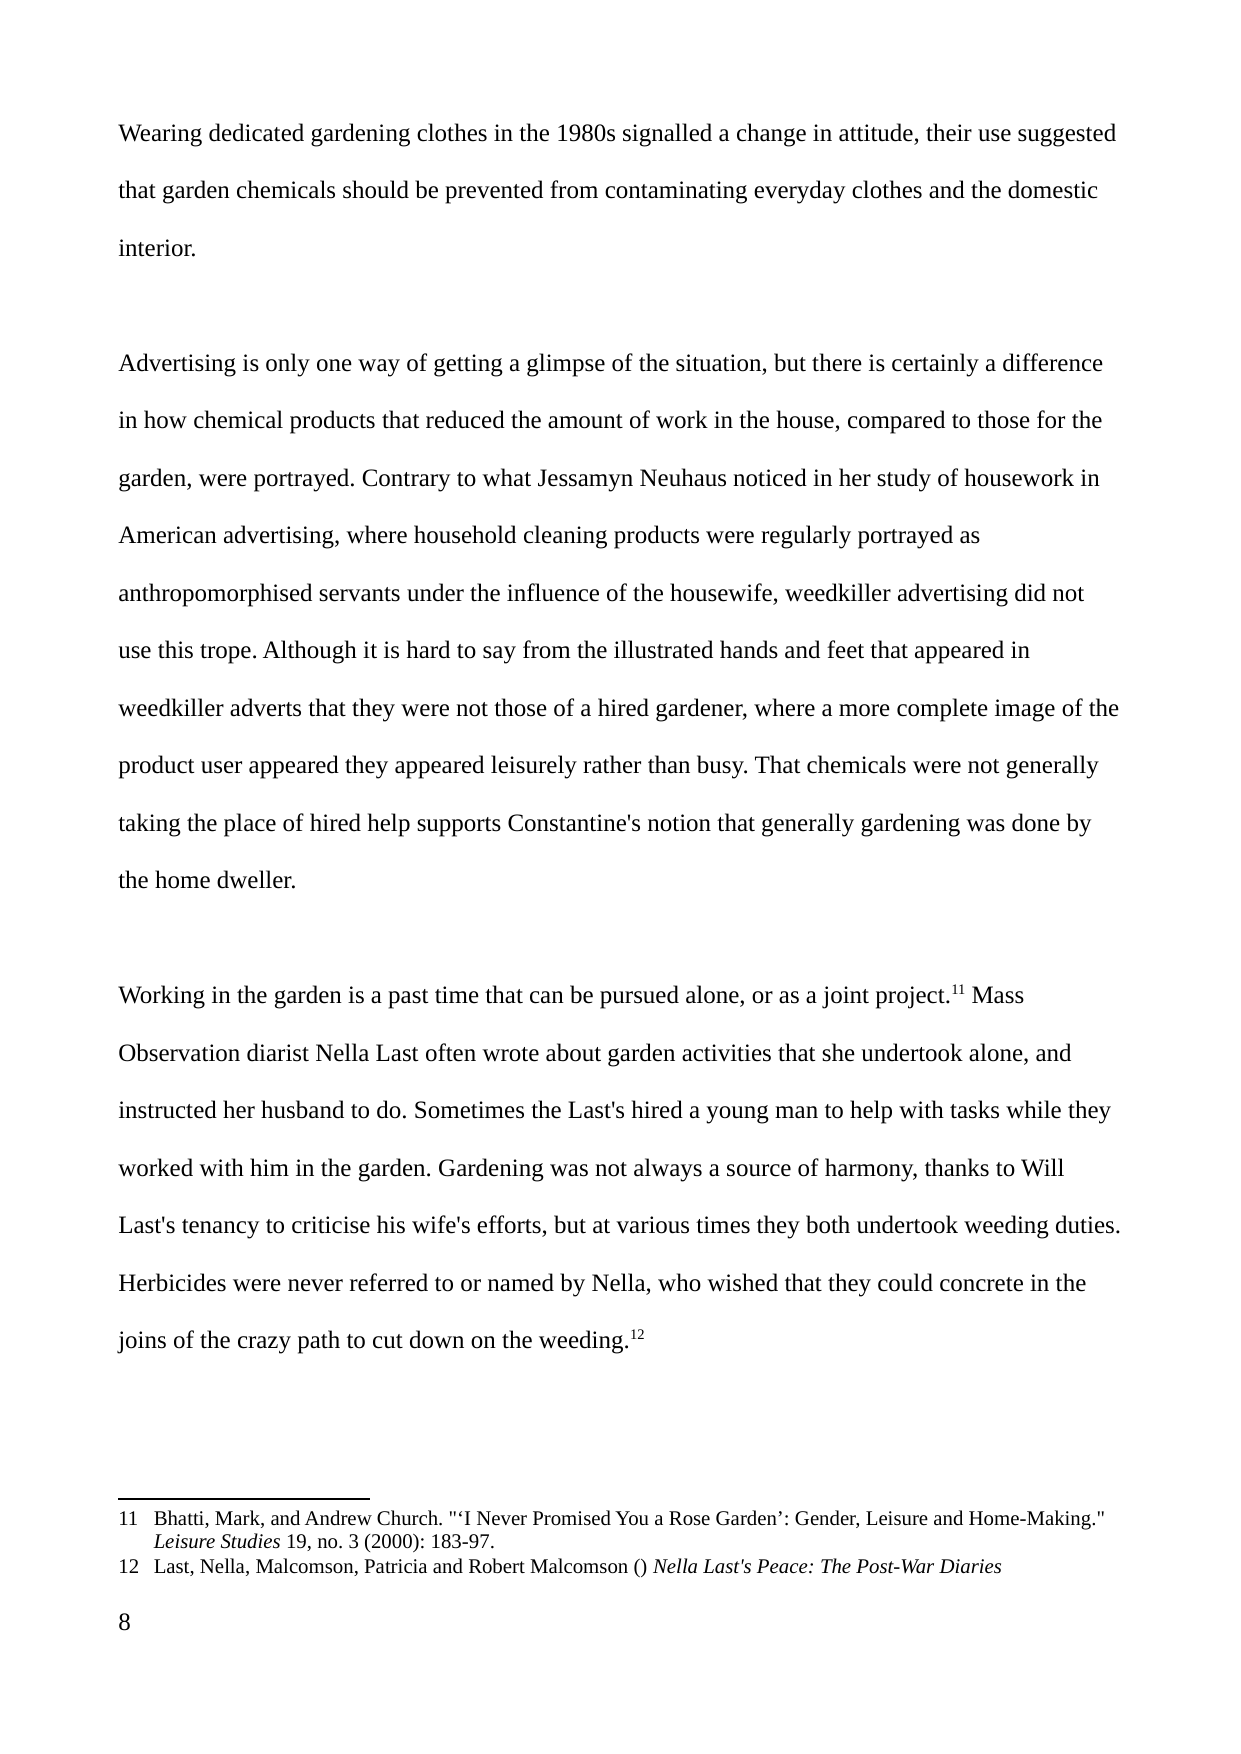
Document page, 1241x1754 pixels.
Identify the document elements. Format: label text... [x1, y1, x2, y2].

text Last, Nella, Malcomson, Patricia and Robert Malcomson () Nella Last's Peace: The Post-War Diaries [118, 1553, 1122, 1578]
text Wearing dedicated gardening clothes in the 1980s signalled a change in attitude, their use suggested that garden chemicals should be prevented from contaminating everyday clothes and the domestic interior. [118, 118, 1122, 262]
text Advertising is only one way of getting a glimpse of the situation, but there is certainly a difference in how chemical products that reduced the amount of work in the house, compared to those for the garden, were portrayed. Contrary to what Jessamyn Neuhaus noticed in her study of housework in American advertising, where household cleaning products were regularly portrayed as anthropomorphised servants under the influence of the housewife, weedkiller advertising did not use this trope. Although it is hard to say from the illustrated hands and feet that appeared in weedkiller adverts that they were not those of a hired gardener, where a more complete image of the product user appeared they appeared leisurely rather than busy. That chemicals were not generally taking the place of hired help supports Constantine's notion that generally gardening was done by the home dweller. [118, 348, 1122, 894]
text Bhatti, Mark, and Andrew Church. "‘I Never Promised You a Rose Garden’: Gender, Leisure and Home-Making." Leisure Studies 19, no. 3 (2000): 183-97. [118, 1505, 1122, 1553]
text Working in the garden is a past time that can be pursued alone, or as a joint project. Mass Observation diarist Nella Last often wrote about garden activities that she undertook alone, and instructed her husband to do. Sometimes the Last's hired a young man to help with tasks while they worked with him in the garden. Gardening was not always a source of harmony, thanks to Will Last's tenancy to criticise his wife's efforts, but at various times they both undertook weeding duties. Herbicides were never referred to or named by Nella, who wished that they could concrete in the joins of the crazy path to cut down on the weeding. [118, 981, 1122, 1354]
